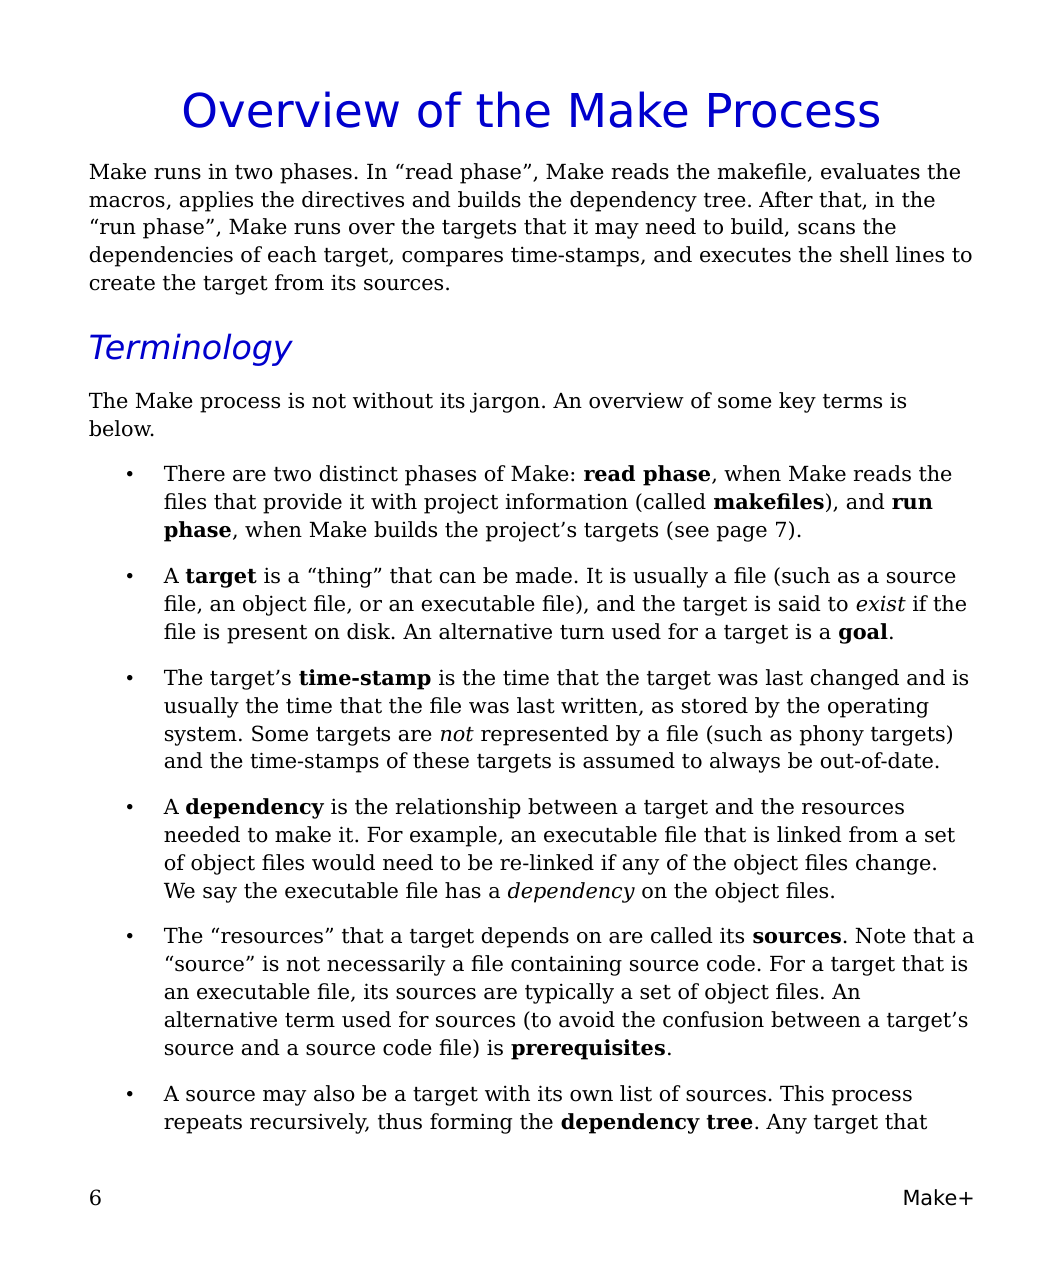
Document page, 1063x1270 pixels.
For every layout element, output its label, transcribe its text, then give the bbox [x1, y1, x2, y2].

subtitle Overview of the Make Process [88, 84, 974, 138]
list A source may also be a target with its own list of sources. This process repeats recursively, thus forming the dependency tree. Any target that [126, 1082, 974, 1134]
list There are two distinct phases of Make: read phase, when Make reads the files that provide it with project information (called makefiles), and run phase, when Make builds the project’s targets (see page 6). [126, 462, 974, 543]
text The Make process is not without its jargon. An overview of some key terms is below. [88, 389, 974, 441]
list A dependency is the relationship between a target and the resources needed to make it. For example, an executable file that is linked from a set of object files would need to be re-linked if any of the object files change. We say the executable file has a dependency on the object files. [126, 795, 974, 903]
text Make runs in two phases. In “read phase”, Make reads the makefile, evaluates the macros, applies the directives and builds the dependency tree. After that, in the “run phase”, Make runs over the targets that it may need to build, scans the dependencies of each target, compares time-stamps, and executes the shell lines to create the target from its sources. [88, 160, 974, 295]
subtitle Terminology [88, 328, 974, 367]
list The target’s time-stamp is the time that the target was last changed and is usually the time that the file was last written, as stored by the operating system. Some targets are not represented by a file (such as phony targets) and the time-stamps of these targets is assumed to always be out-of-date. [126, 666, 974, 774]
list The “resources” that a target depends on are called its sources. Note that a “source” is not necessarily a file containing source code. For a target that is an executable file, its sources are typically a set of object files. An alternative term used for sources (to avoid the confusion between a target’s source and a source code file) is prerequisites. [126, 924, 974, 1060]
list A target is a “thing” that can be made. It is usually a file (such as a source file, an object file, or an executable file), and the target is said to exist if the file is present on disk. An alternative turn used for a target is a goal. [126, 564, 974, 644]
